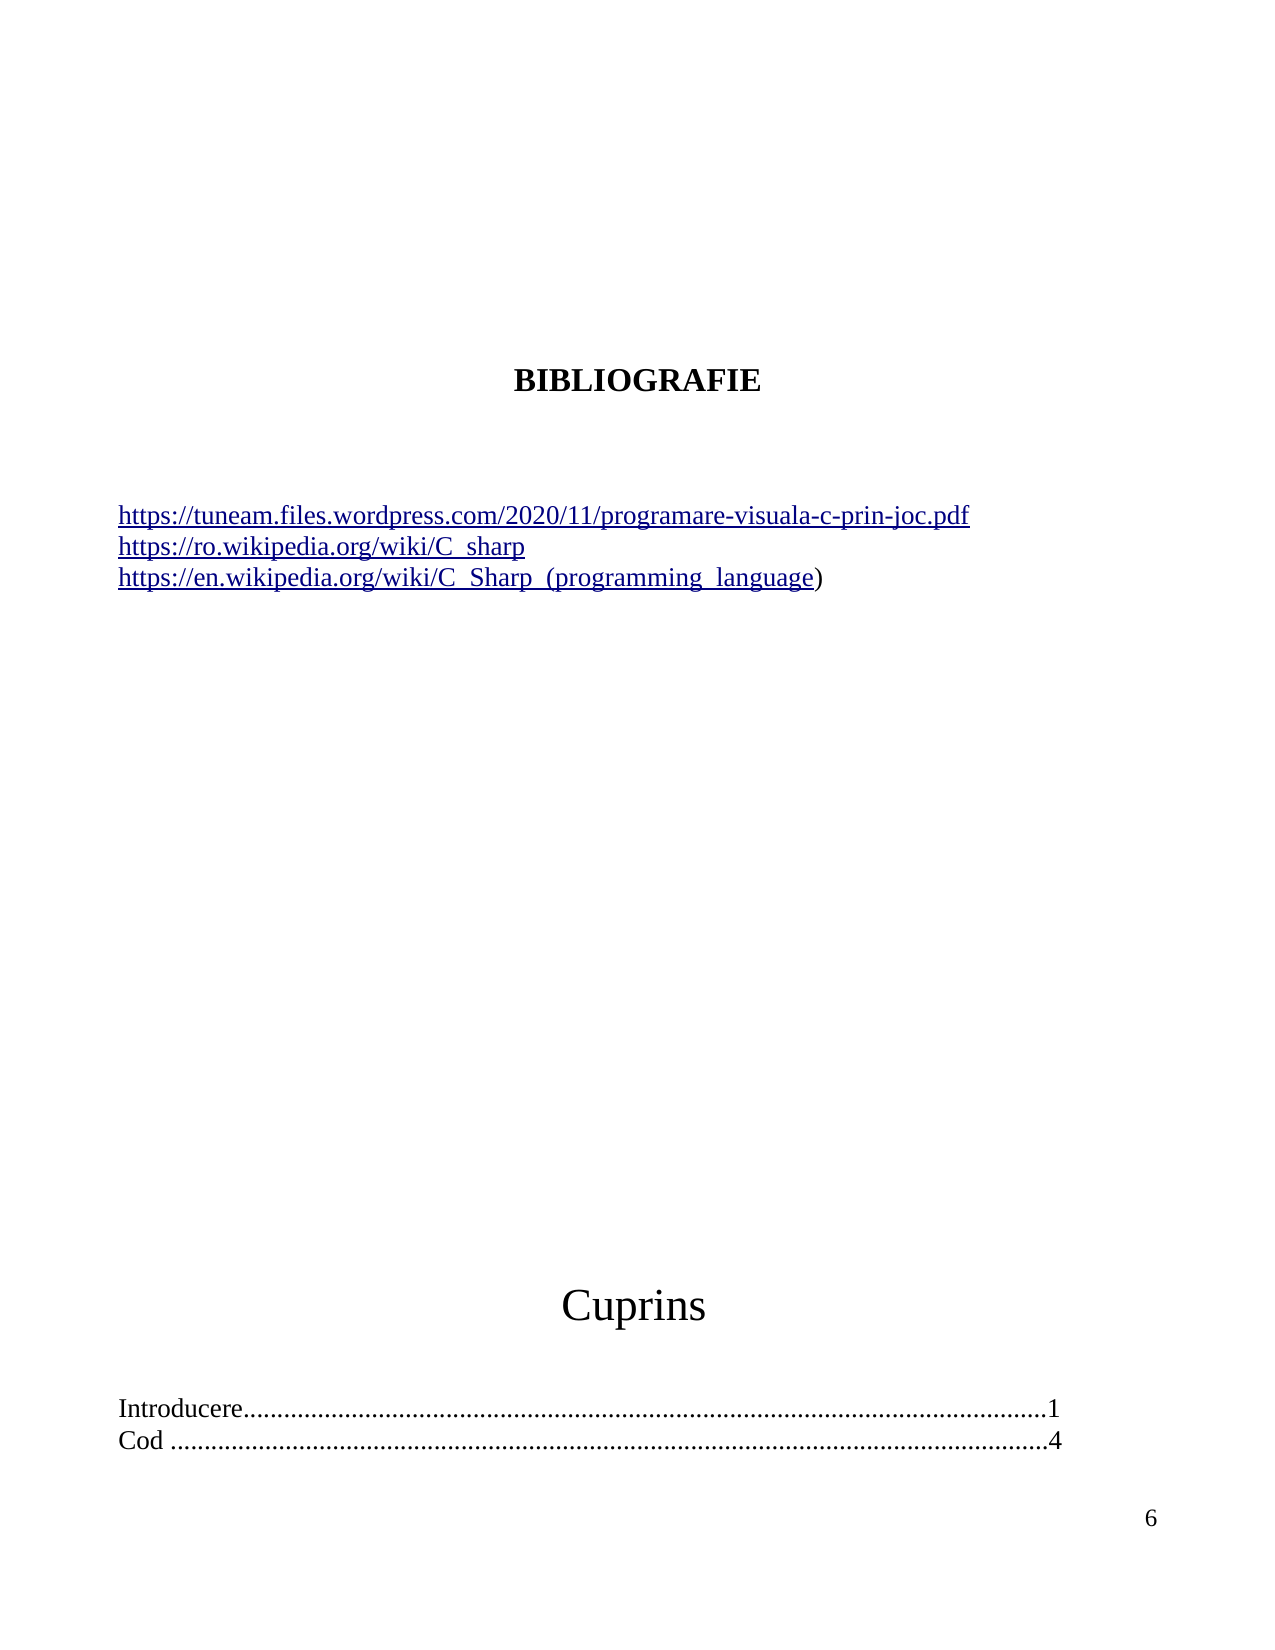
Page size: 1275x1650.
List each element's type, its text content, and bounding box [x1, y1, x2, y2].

text Introducere.......................................................................................................................1 Cod ..................................................................................................................................4 [118, 1393, 1157, 1455]
text https://ro.wikipedia.org/wiki/C_sharp [118, 530, 1157, 561]
text https://en.wikipedia.org/wiki/C_Sharp_(programming_language) [118, 561, 1157, 592]
text https://tuneam.files.wordpress.com/2020/11/programare-visuala-c-prin-joc.pdf [118, 499, 1157, 530]
text BIBLIOGRAFIE [118, 360, 1157, 398]
text Cuprins [118, 1278, 1157, 1330]
